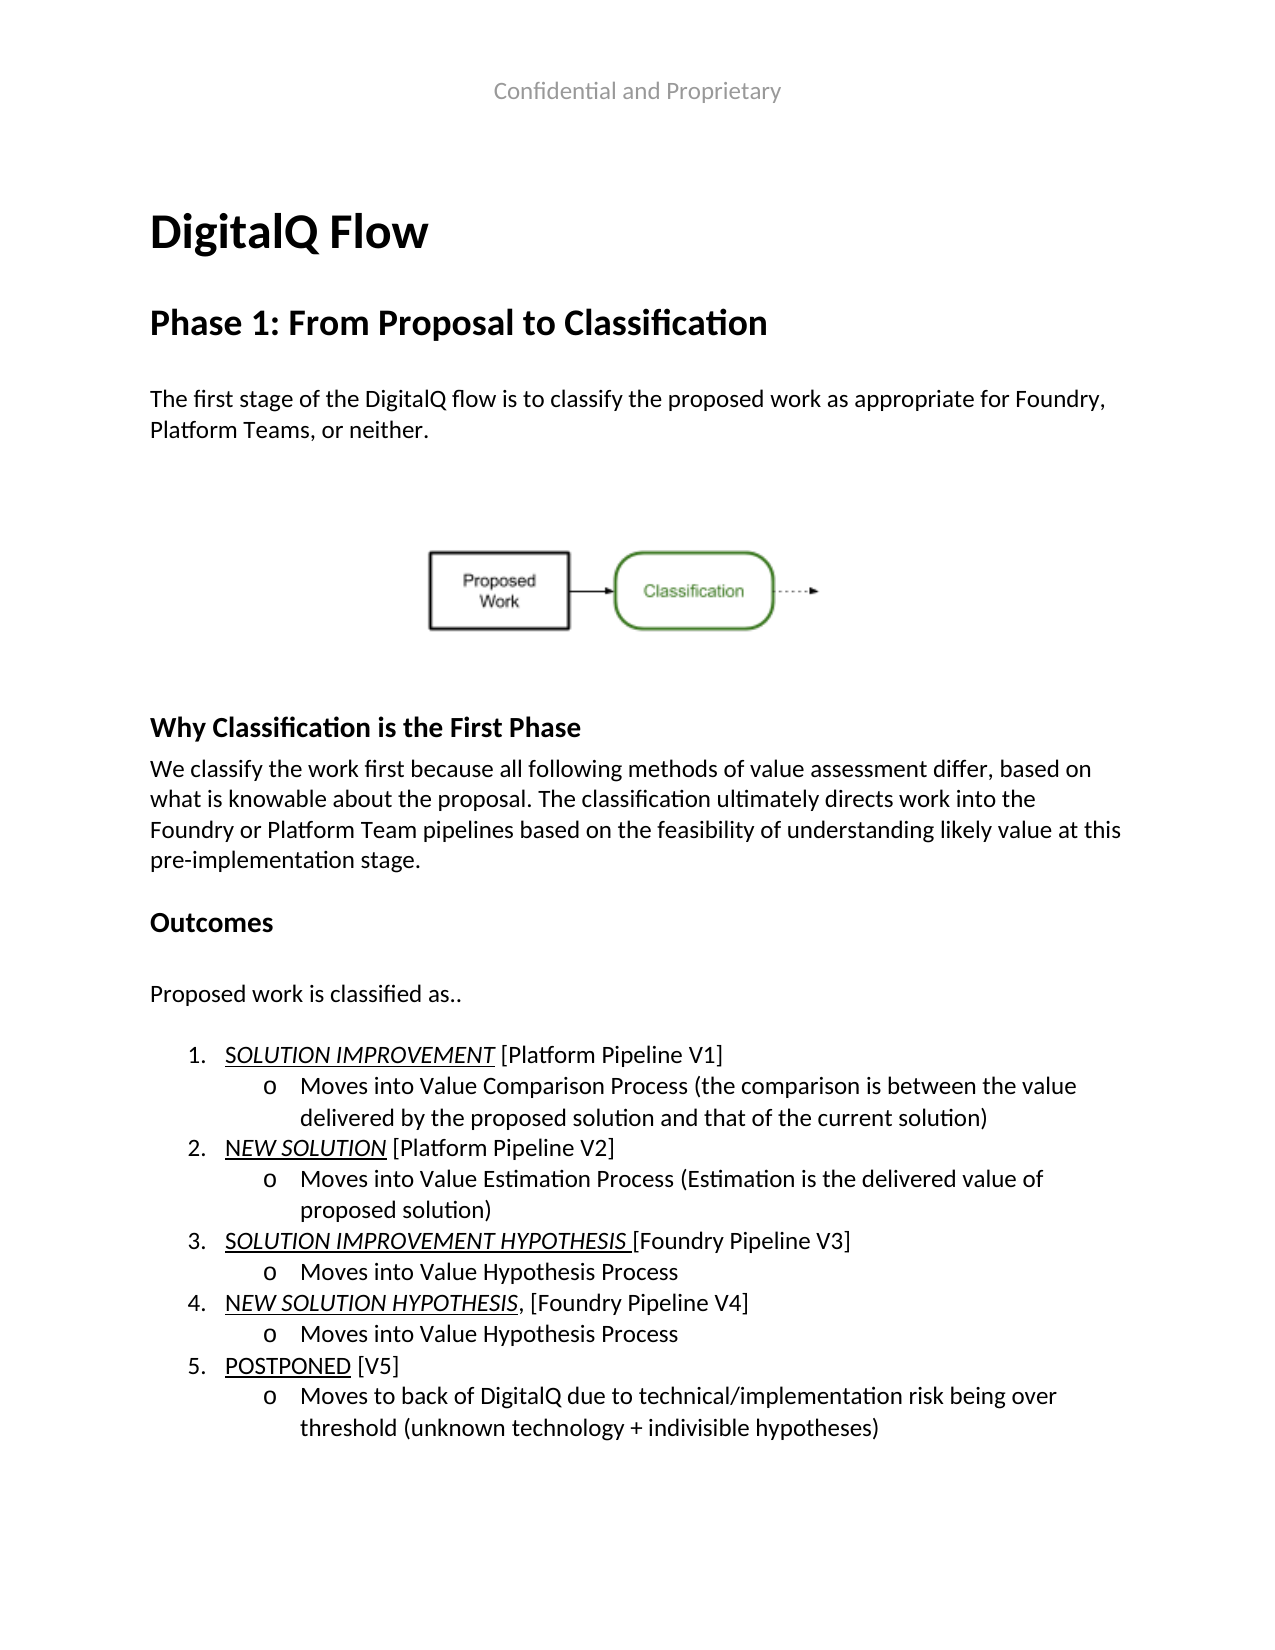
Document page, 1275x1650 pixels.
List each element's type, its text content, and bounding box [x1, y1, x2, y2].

subtitle Phase 1: From Proposal to Classification [150, 298, 1125, 344]
list Moves to back of DigitalQ due to technical/implementation risk being over threshold (unknown technology + indivisible hypotheses) [262, 1380, 1125, 1443]
text The first stage of the DigitalQ flow is to classify the proposed work as appropriate for Foundry, Platform Teams, or neither. [150, 383, 1125, 444]
list Moves into Value Hypothesis Process [262, 1256, 1125, 1287]
subtitle DigitalQ Flow [150, 200, 1125, 261]
list Moves into Value Hypothesis Process [262, 1318, 1125, 1350]
list NEW SOLUTION [Platform Pipeline V2] [187, 1132, 1125, 1163]
text We classify the work first because all following methods of value assessment differ, based on what is knowable about the proposal. The classification ultimately directs work into the Foundry or Platform Team pipelines based on the feasibility of understanding likely value at this pre-implementation stage. [150, 753, 1125, 875]
text Proposed work is classified as.. [150, 978, 1125, 1009]
list NEW SOLUTION HYPOTHESIS, [Foundry Pipeline V4] [187, 1287, 1125, 1318]
subtitle Why Classification is the First Phase [150, 473, 1125, 744]
subtitle Outcomes [150, 904, 1125, 940]
picture [150, 473, 1100, 709]
list Moves into Value Comparison Process (the comparison is between the value delivered by the proposed solution and that of the current solution) [262, 1070, 1125, 1132]
list SOLUTION IMPROVEMENT HYPOTHESIS [Foundry Pipeline V3] [187, 1225, 1125, 1256]
list POSTPONED [V5] [187, 1350, 1125, 1380]
list Moves into Value Estimation Process (Estimation is the delivered value of proposed solution) [262, 1163, 1125, 1225]
list SOLUTION IMPROVEMENT [Platform Pipeline V1] [187, 1039, 1125, 1070]
